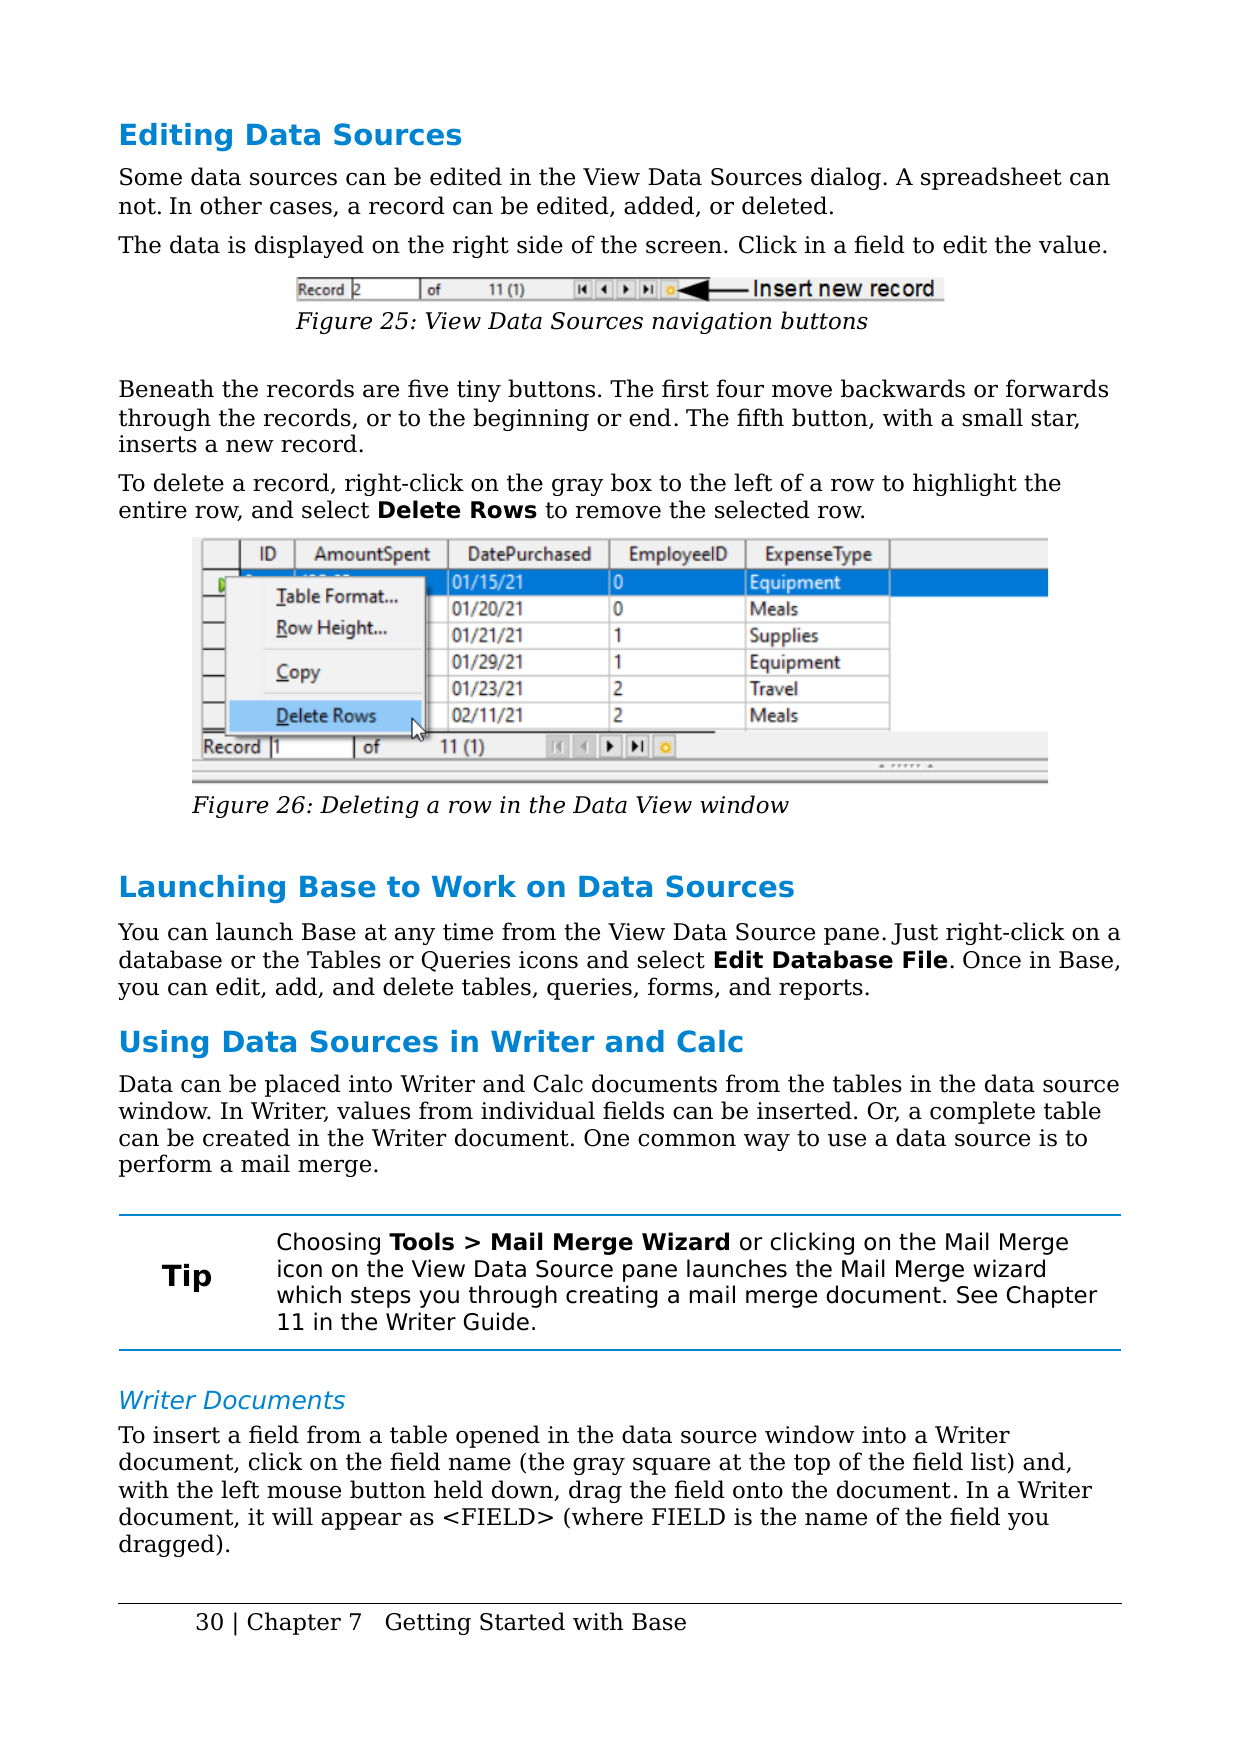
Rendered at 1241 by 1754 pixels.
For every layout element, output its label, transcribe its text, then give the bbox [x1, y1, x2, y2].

text Data can be placed into Writer and Calc documents from the tables in the data source window. In Writer, values from individual fields can be inserted. Or, a complete table can be created in the Writer document. One common way to use a data source is to perform a mail merge. [118, 1071, 1122, 1178]
table_header Tip [119, 1216, 255, 1349]
subtitle Using Data Sources in Writer and Calc [118, 1025, 1122, 1059]
text You can launch Base at any time from the View Data Source pane. Just right-click on a database or the Tables or Queries icons and select Edit Database File. Once in Base, you can edit, add, and delete tables, queries, forms, and reports. [118, 917, 1122, 1001]
table_header Choosing Tools > Mail Merge Wizard or clicking on the Mail Merge icon on the View Data Source pane launches the Mail Merge wizard which steps you through creating a mail merge document. See Chapter 11 in the Writer Guide. [255, 1216, 1121, 1349]
text To insert a field from a table opened in the data source window into a Writer document, click on the field name (the gray square at the top of the field list) and, with the left mouse button held down, drag the field onto the document. In a Writer document, it will appear as <FIELD> (where FIELD is the name of the field you dragged). [118, 1422, 1122, 1557]
picture [295, 271, 945, 308]
text Some data sources can be edited in the View Data Sources dialog. A spreadsheet can not. In other cases, a record can be edited, added, or deleted. [118, 164, 1122, 220]
text To delete a record, right-click on the gray box to the left of a row to highlight the entire row, and select Delete Rows to remove the selected row. [118, 471, 1122, 524]
text Beneath the records are five tiny buttons. The first four move backwards or forwards through the records, or to the beginning or end. The fifth button, with a small star, inserts a new record. [118, 376, 1122, 458]
text Figure 26: Deleting a row in the Data View window [192, 793, 1048, 819]
subtitle Writer Documents [118, 1386, 1122, 1416]
picture [192, 536, 1049, 793]
subtitle Editing Data Sources [118, 118, 1122, 152]
text The data is displayed on the right side of the screen. Click in a field to edit the value. [118, 232, 1122, 259]
text Figure 25: View Data Sources navigation buttons [296, 308, 944, 334]
subtitle Launching Base to Work on Data Sources [118, 870, 1122, 904]
